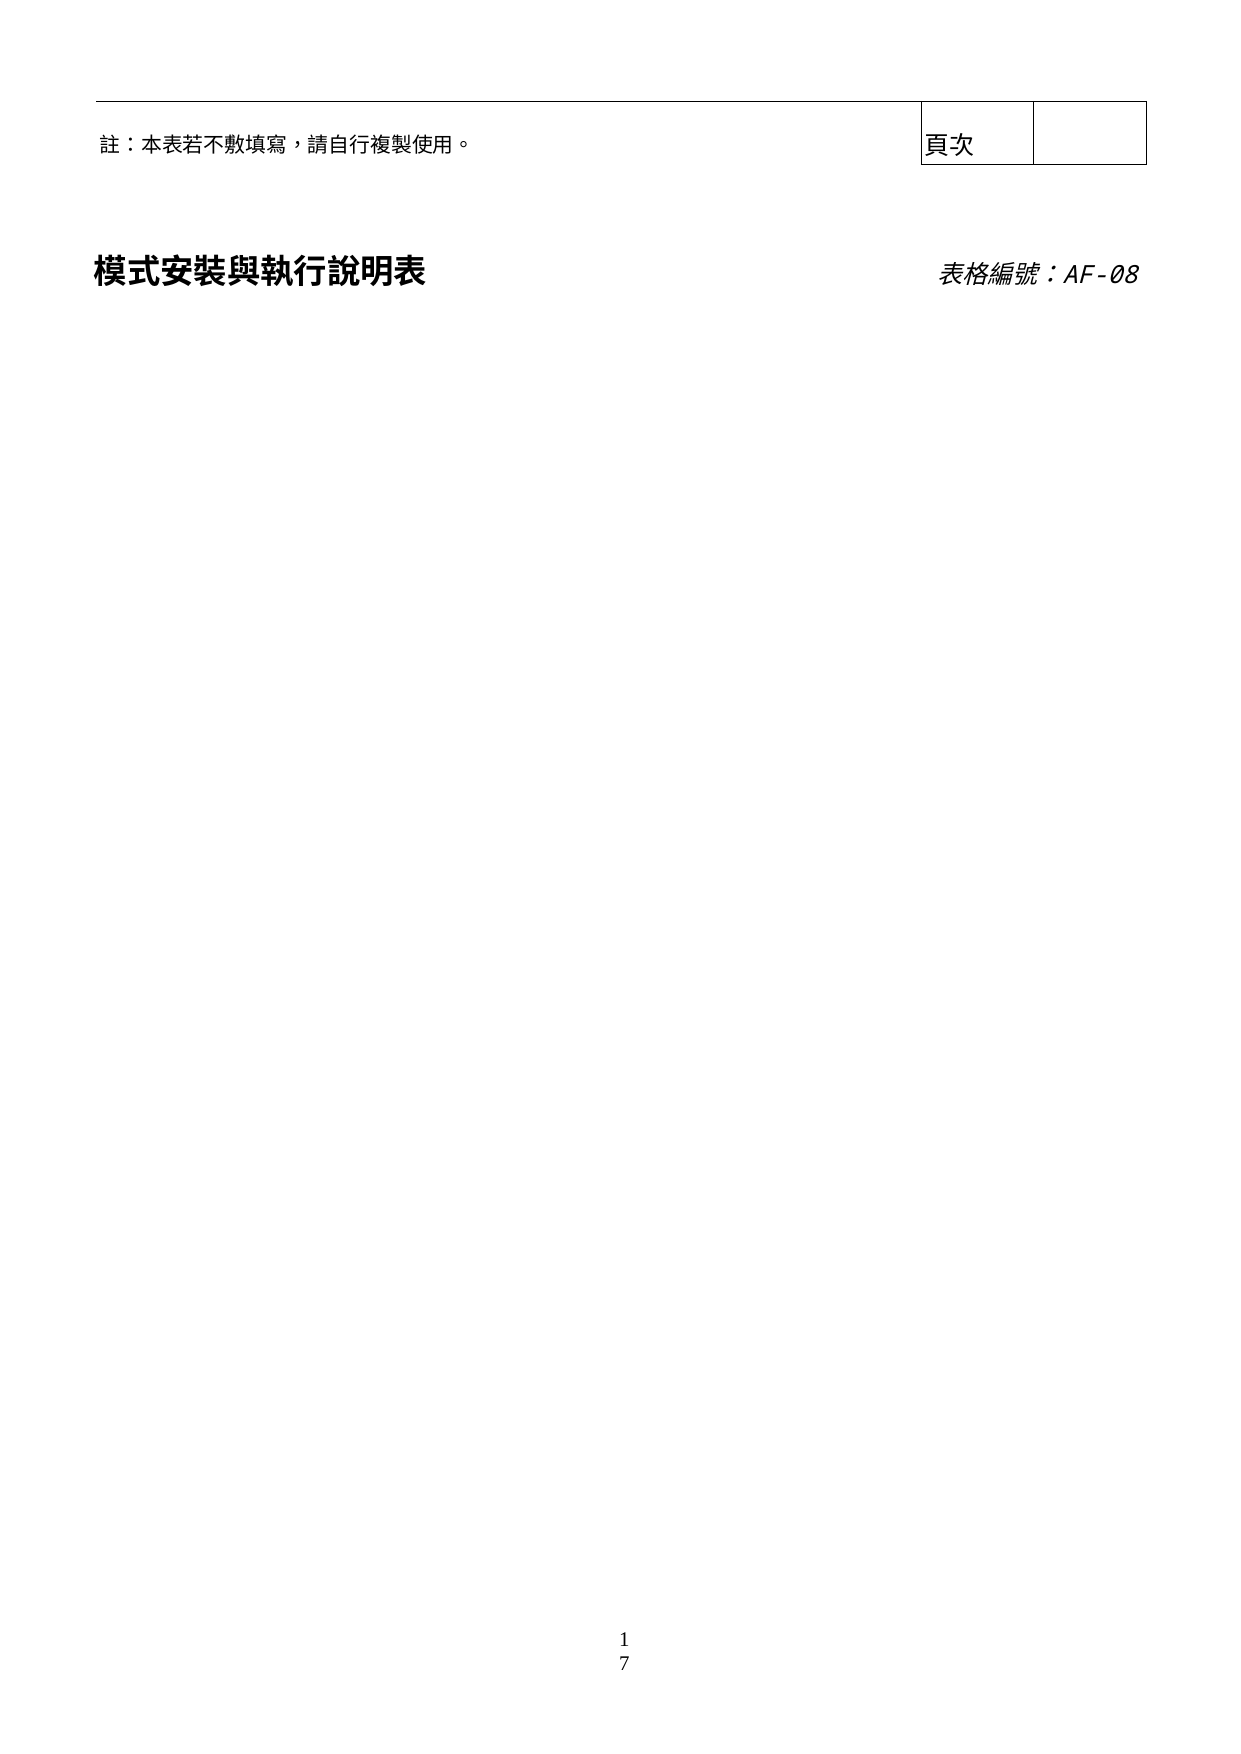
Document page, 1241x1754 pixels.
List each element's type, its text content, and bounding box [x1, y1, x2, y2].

table_cell 頁次 [922, 102, 1033, 164]
text 模式安裝與執行說明表 表格編號：AF-08 [93, 228, 1162, 290]
table_cell [1034, 102, 1146, 164]
table_cell 註：本表若不敷填寫，請自行複製使用。 [96, 102, 921, 164]
